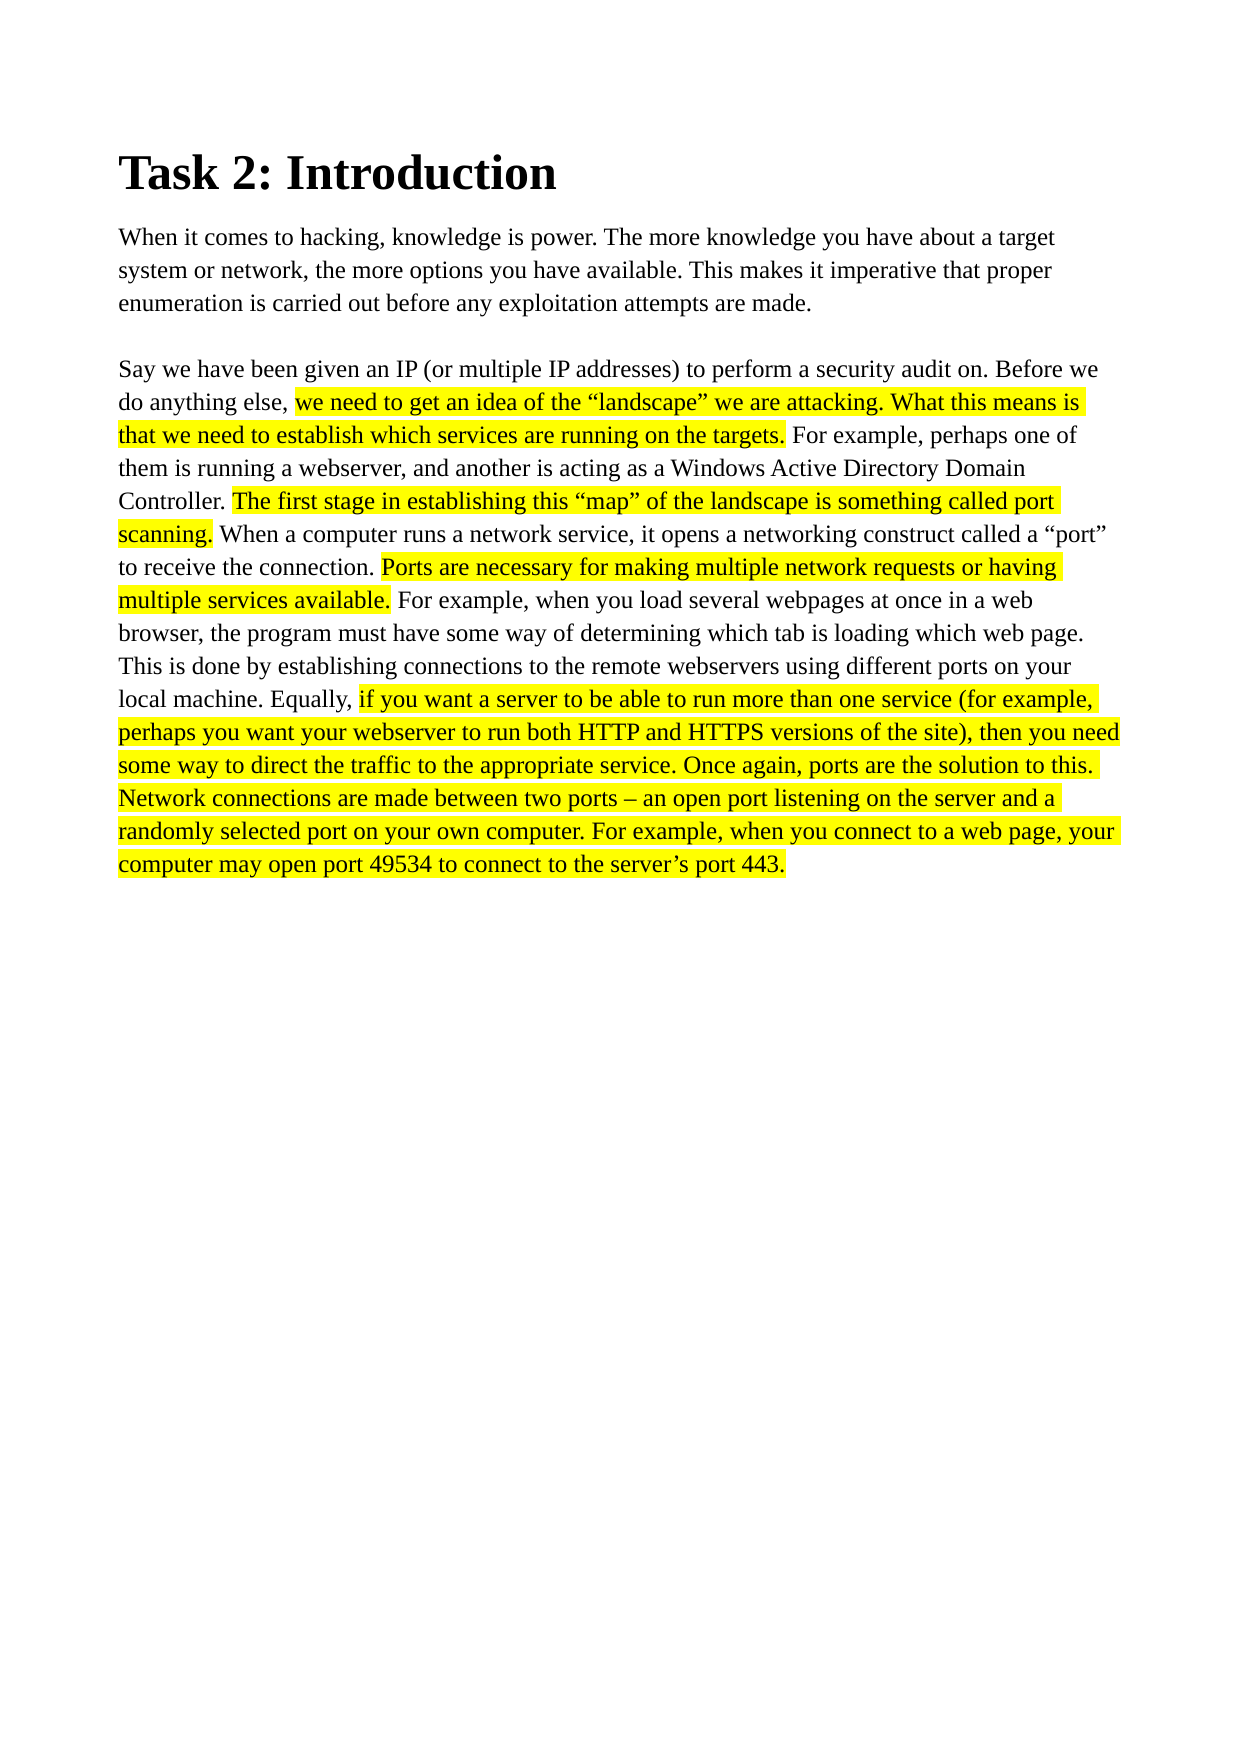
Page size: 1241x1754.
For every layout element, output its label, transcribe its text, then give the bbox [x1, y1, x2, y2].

subtitle Task 2: Introduction [118, 143, 1122, 201]
text Say we have been given an IP (or multiple IP addresses) to perform a security audit on. Before we do anything else, we need to get an idea of the “landscape” we are attacking. What this means is that we need to establish which services are running on the targets. For example, perhaps one of them is running a webserver, and another is acting as a Windows Active Directory Domain Controller. The first stage in establishing this “map” of the landscape is something called port scanning. When a computer runs a network service, it opens a networking construct called a “port” to receive the connection. Ports are necessary for making multiple network requests or having multiple services available. For example, when you load several webpages at once in a web browser, the program must have some way of determining which tab is loading which web page. This is done by establishing connections to the remote webservers using different ports on your local machine. Equally, if you want a server to be able to run more than one service (for example, perhaps you want your webserver to run both HTTP and HTTPS versions of the site), then you need some way to direct the traffic to the appropriate service. Once again, ports are the solution to this. Network connections are made between two ports – an open port listening on the server and a randomly selected port on your own computer. For example, when you connect to a web page, your computer may open port 49534 to connect to the server’s port 443. [118, 354, 1122, 878]
text When it comes to hacking, knowledge is power. The more knowledge you have about a target system or network, the more options you have available. This makes it imperative that proper enumeration is carried out before any exploitation attempts are made. [118, 222, 1122, 316]
